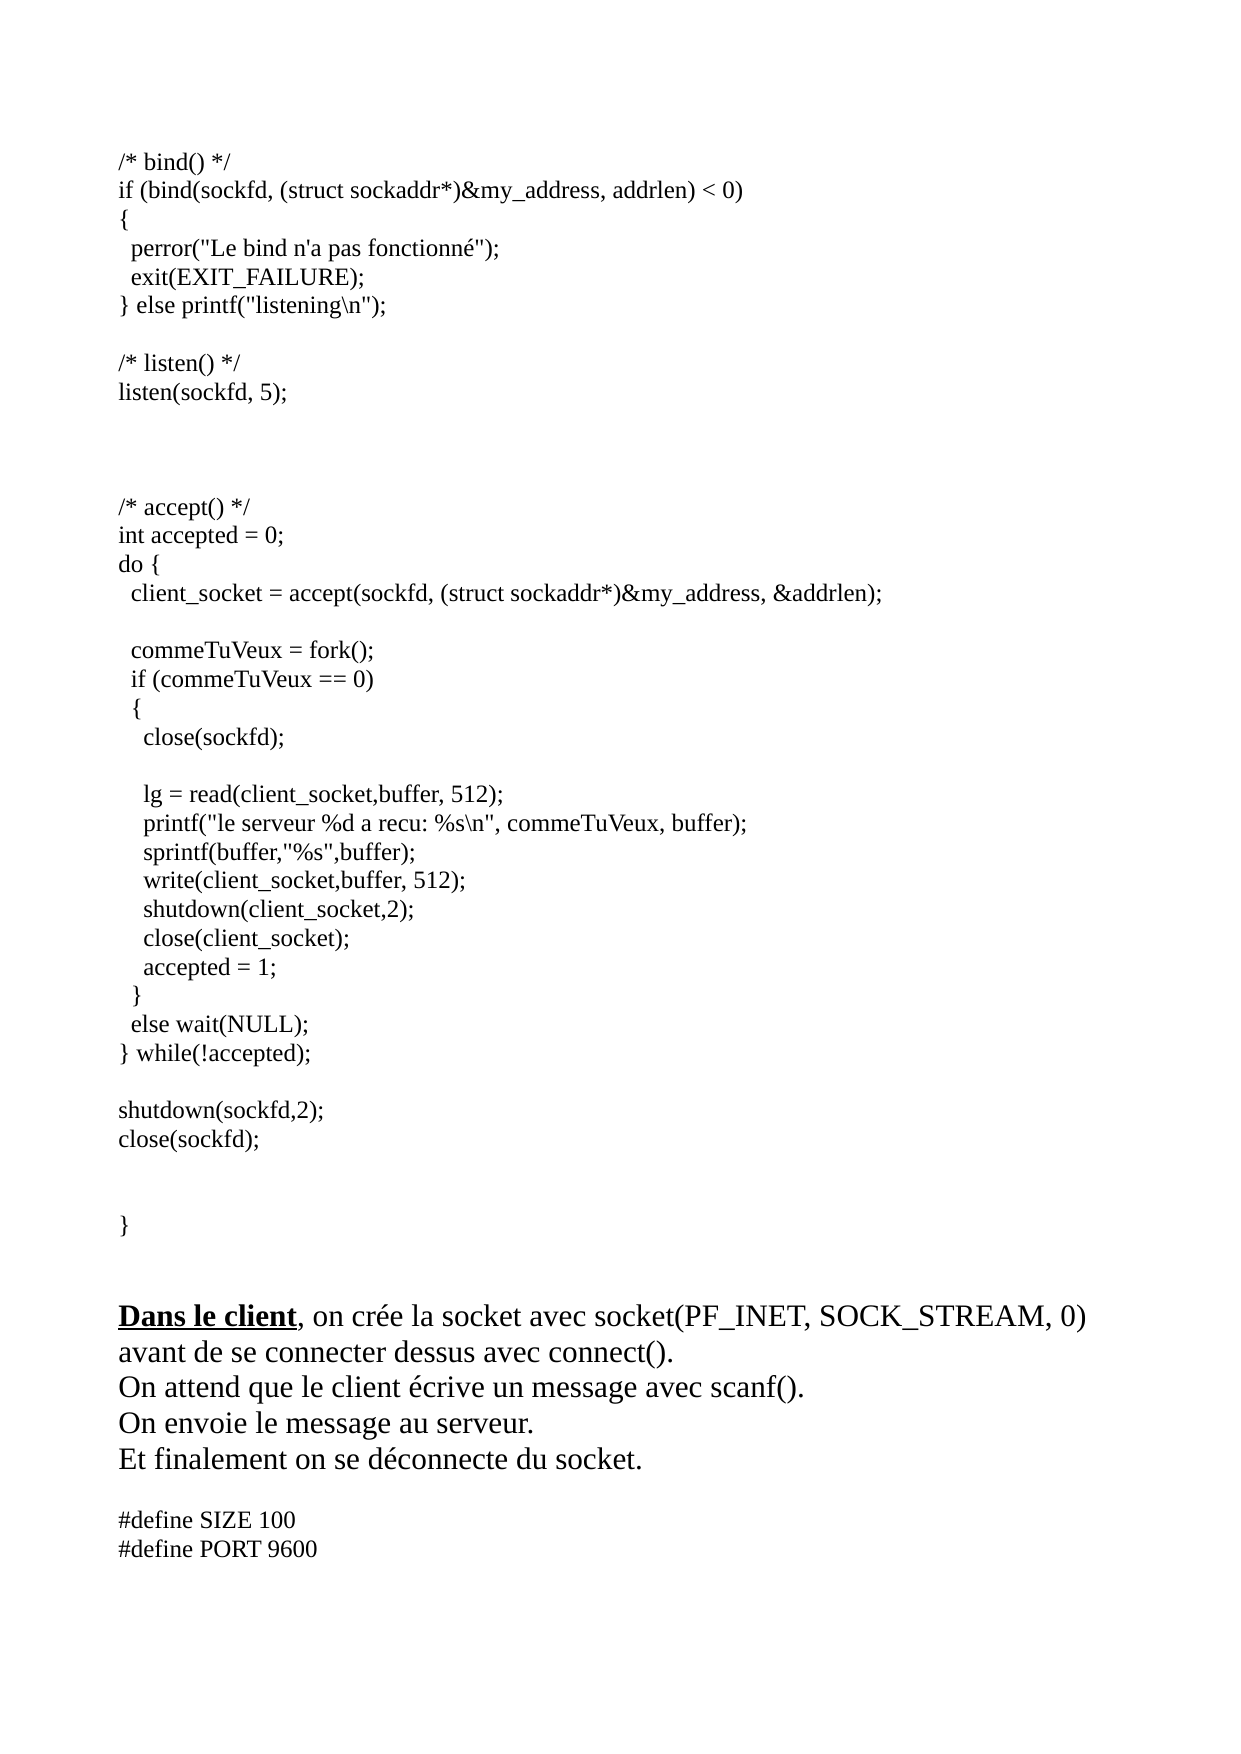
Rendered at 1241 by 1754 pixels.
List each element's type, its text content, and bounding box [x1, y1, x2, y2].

text close(sockfd); [118, 722, 1122, 751]
text else wait(NULL); [118, 1009, 1122, 1038]
text lg = read(client_socket,buffer, 512); [118, 779, 1122, 808]
text shutdown(client_socket,2); [118, 894, 1122, 923]
text shutdown(sockfd,2); [118, 1096, 1122, 1124]
text #define SIZE 100 [118, 1505, 1122, 1534]
text close(sockfd); [118, 1124, 1122, 1153]
text On attend que le client écrive un message avec scanf(). [118, 1369, 1122, 1405]
text client_socket = accept(sockfd, (struct sockaddr*)&my_address, &addrlen); [118, 578, 1122, 607]
text listen(sockfd, 5); [118, 377, 1122, 406]
text exit(EXIT_FAILURE); [118, 262, 1122, 291]
text do { [118, 549, 1122, 578]
text Et finalement on se déconnecte du socket. [118, 1441, 1122, 1477]
text accepted = 1; [118, 952, 1122, 981]
text } else printf("listening\n"); [118, 291, 1122, 319]
text } while(!accepted); [118, 1038, 1122, 1067]
text int accepted = 0; [118, 521, 1122, 549]
text /* listen() */ [118, 348, 1122, 377]
text if (bind(sockfd, (struct sockaddr*)&my_address, addrlen) < 0) [118, 176, 1122, 204]
text sprintf(buffer,"%s",buffer); [118, 837, 1122, 866]
text { [118, 693, 1122, 722]
text } [118, 981, 1122, 1009]
text { [118, 204, 1122, 233]
text Dans le client, on crée la socket avec socket(PF_INET, SOCK_STREAM, 0) avant de se connecter dessus avec connect(). [118, 1297, 1122, 1369]
text write(client_socket,buffer, 512); [118, 866, 1122, 894]
text if (commeTuVeux == 0) [118, 664, 1122, 693]
text perror("Le bind n'a pas fonctionné"); [118, 233, 1122, 262]
text commeTuVeux = fork(); [118, 636, 1122, 664]
text On envoie le message au serveur. [118, 1405, 1122, 1441]
text /* accept() */ [118, 492, 1122, 521]
text printf("le serveur %d a recu: %s\n", commeTuVeux, buffer); [118, 808, 1122, 837]
text close(client_socket); [118, 923, 1122, 952]
text } [118, 1211, 1122, 1239]
text #define PORT 9600 [118, 1534, 1122, 1563]
text /* bind() */ [118, 147, 1122, 176]
